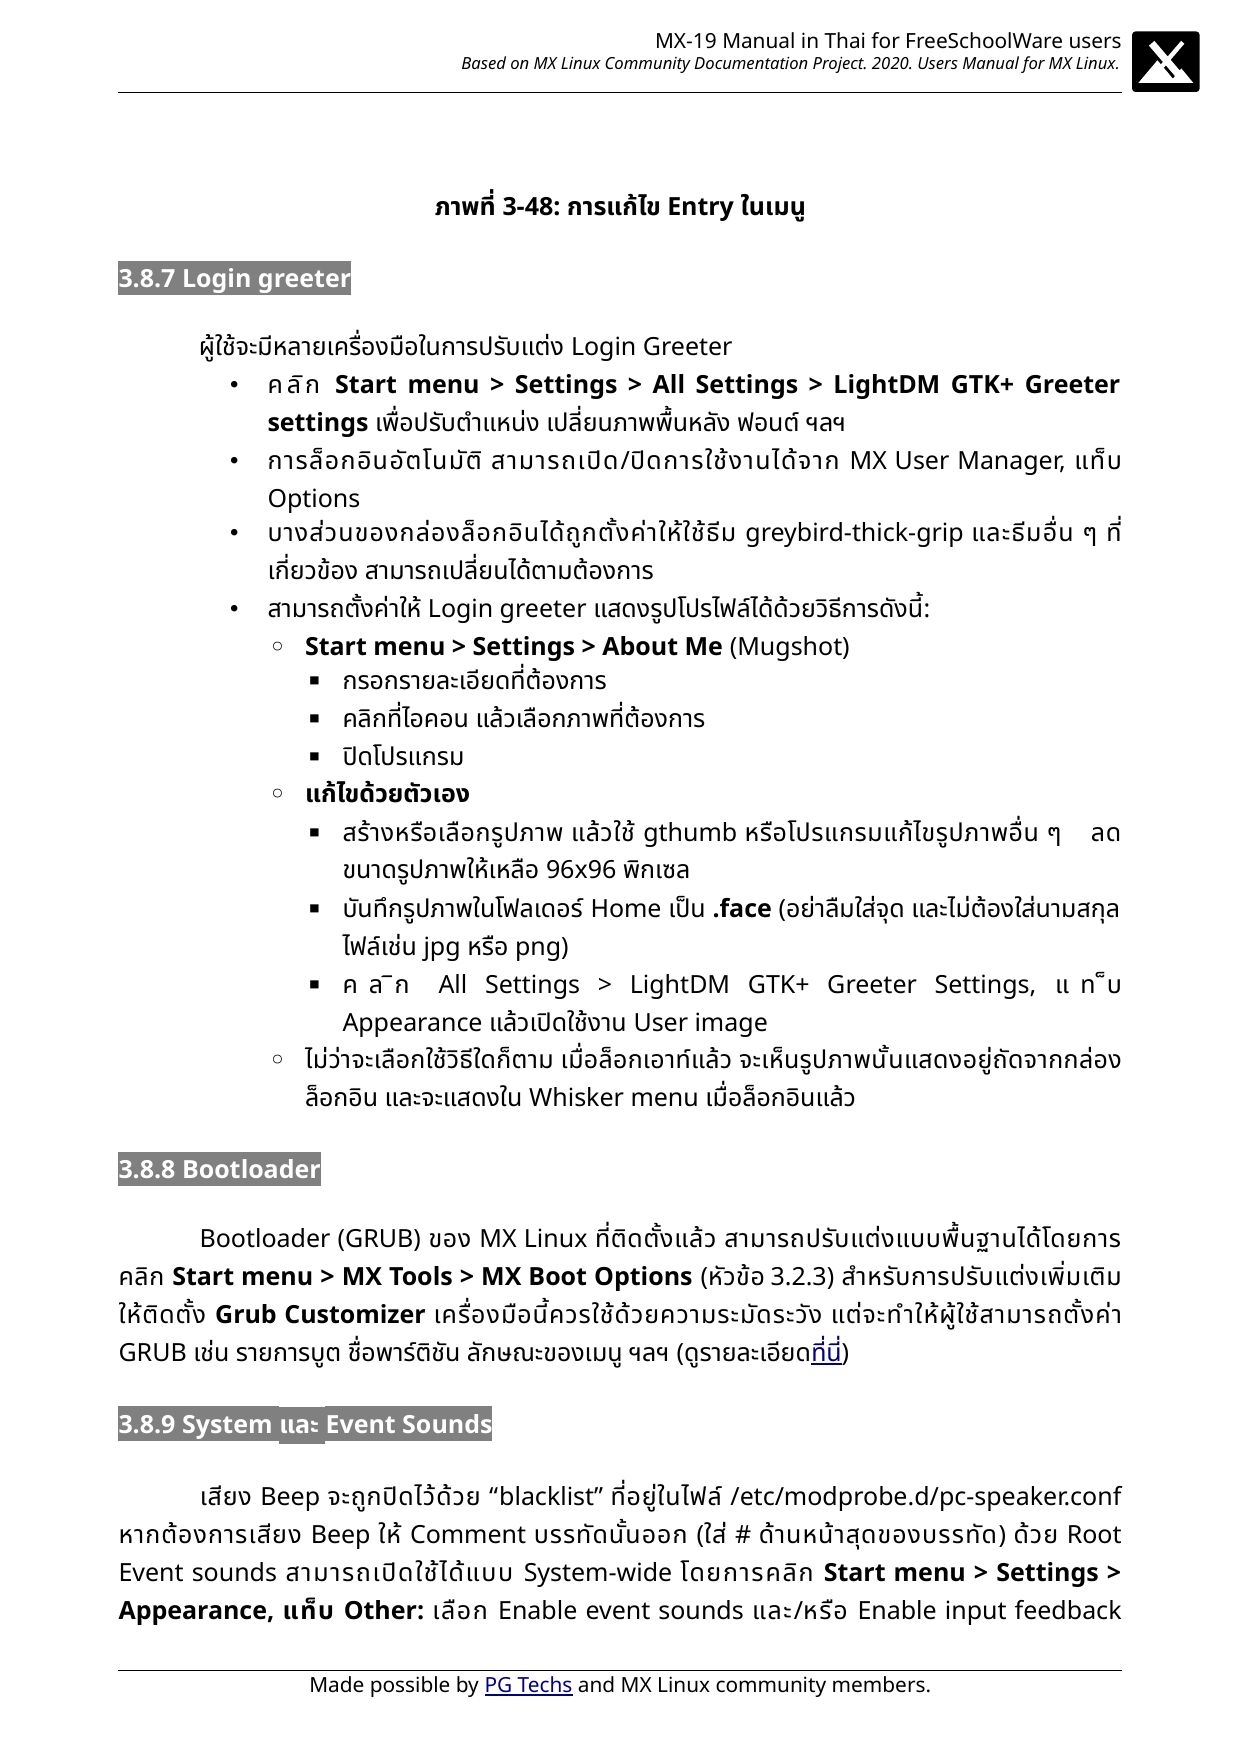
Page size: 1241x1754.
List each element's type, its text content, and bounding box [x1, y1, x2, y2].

list กรอกรายละเอียดที่ต้องการ [305, 663, 1122, 701]
list สร้างหรือเลือกรูปภาพ แล้วใช้ gthumb หรือโปรแกรมแก้ไขรูปภาพอื่น ๆ ลดขนาดรูปภาพให้เหลือ 96x96 พิกเซล [305, 814, 1122, 890]
list แก้ไขด้วยตัวเอง [267, 776, 1122, 814]
list Start menu > Settings > About Me (Mugshot) [267, 629, 1122, 663]
text 3.8.9 System และ Event Sounds [118, 1406, 1122, 1444]
text เสียง Beep จะถูกปิดไว้ด้วย “blacklist” ที่อยู่ในไฟล์ /etc/modprobe.d/pc-speaker.conf หากต้องการเสียง Beep ให้ Comment บรรทัดนั้นออก (ใส่ # ด้านหน้าสุดของบรรทัด) ด้วย Root Event sounds สามารถเปิดใช้ได้แบบ System-wide โดยการคลิก Start menu > Settings > Appearance, แท็บ Other: เลือก Enable event sounds และ/หรือ Enable input feedback [118, 1478, 1122, 1631]
list บันทึกรูปภาพในโฟลเดอร์ Home เป็น .face (อย่าลืมใส่จุด และไม่ต้องใส่นามสกุลไฟล์เช่น jpg หรือ png) [305, 890, 1122, 966]
text 3.8.7 Login greeter [118, 261, 1122, 295]
text 3.8.8 Bootloader [118, 1152, 1122, 1186]
text Bootloader (GRUB) ของ MX Linux ที่ติดตั้งแล้ว สามารถปรับแต่งแบบพื้นฐานได้โดยการคลิก Start menu > MX Tools > MX Boot Options (หัวข้อ3.2.3) สำหรับการปรับแต่งเพิ่มเติม ให้ติดตั้ง Grub Customizer เครื่องมือนี้ควรใช้ด้วยความระมัดระวัง แต่จะทำให้ผู้ใช้สามารถตั้งค่า GRUB เช่น รายการบูต ชื่อพาร์ติชัน ลักษณะของเมนู ฯลฯ (ดูรายละเอียดที่นี่) [118, 1220, 1122, 1372]
list บางส่วนของกล่องล็อกอินได้ถูกตั้งค่าให้ใช้ธีม greybird-thick-grip และธีมอื่น ๆ ที่เกี่ยวข้อง สามารถเปลี่ยนได้ตามต้องการ [230, 515, 1122, 591]
text ผู้ใช้จะมีหลายเครื่องมือในการปรับแต่ง Login Greeter [118, 329, 1122, 367]
list คลิก All Settings > LightDM GTK+ Greeter Settings, แท็บ Appearance แล้วเปิดใช้งาน User image [305, 966, 1122, 1042]
list การล็อกอินอัตโนมัติ สามารถเปิด/ปิดการใช้งานได้จาก MX User Manager, แท็บ Options [230, 443, 1122, 515]
list ไม่ว่าจะเลือกใช้วิธีใดก็ตาม เมื่อล็อกเอาท์แล้ว จะเห็นรูปภาพนั้นแสดงอยู่ถัดจากกล่องล็อกอิน และจะแสดงใน Whisker menu เมื่อล็อกอินแล้ว [267, 1042, 1122, 1118]
list คลิกที่ไอคอน แล้วเลือกภาพที่ต้องการ [305, 701, 1122, 738]
list คลิก Start menu > Settings > All Settings > LightDM GTK+ Greeter settings เพื่อปรับตำแหน่ง เปลี่ยนภาพพื้นหลัง ฟอนต์ ฯลฯ [230, 367, 1122, 443]
list ปิดโปรแกรม [305, 738, 1122, 776]
list สามารถตั้งค่าให้ Login greeter แสดงรูปโปรไฟล์ได้ด้วยวิธีการดังนี้: [230, 591, 1122, 629]
text ภาพที่ 3-48: การแก้ไข Entry ในเมนู [118, 189, 1122, 227]
